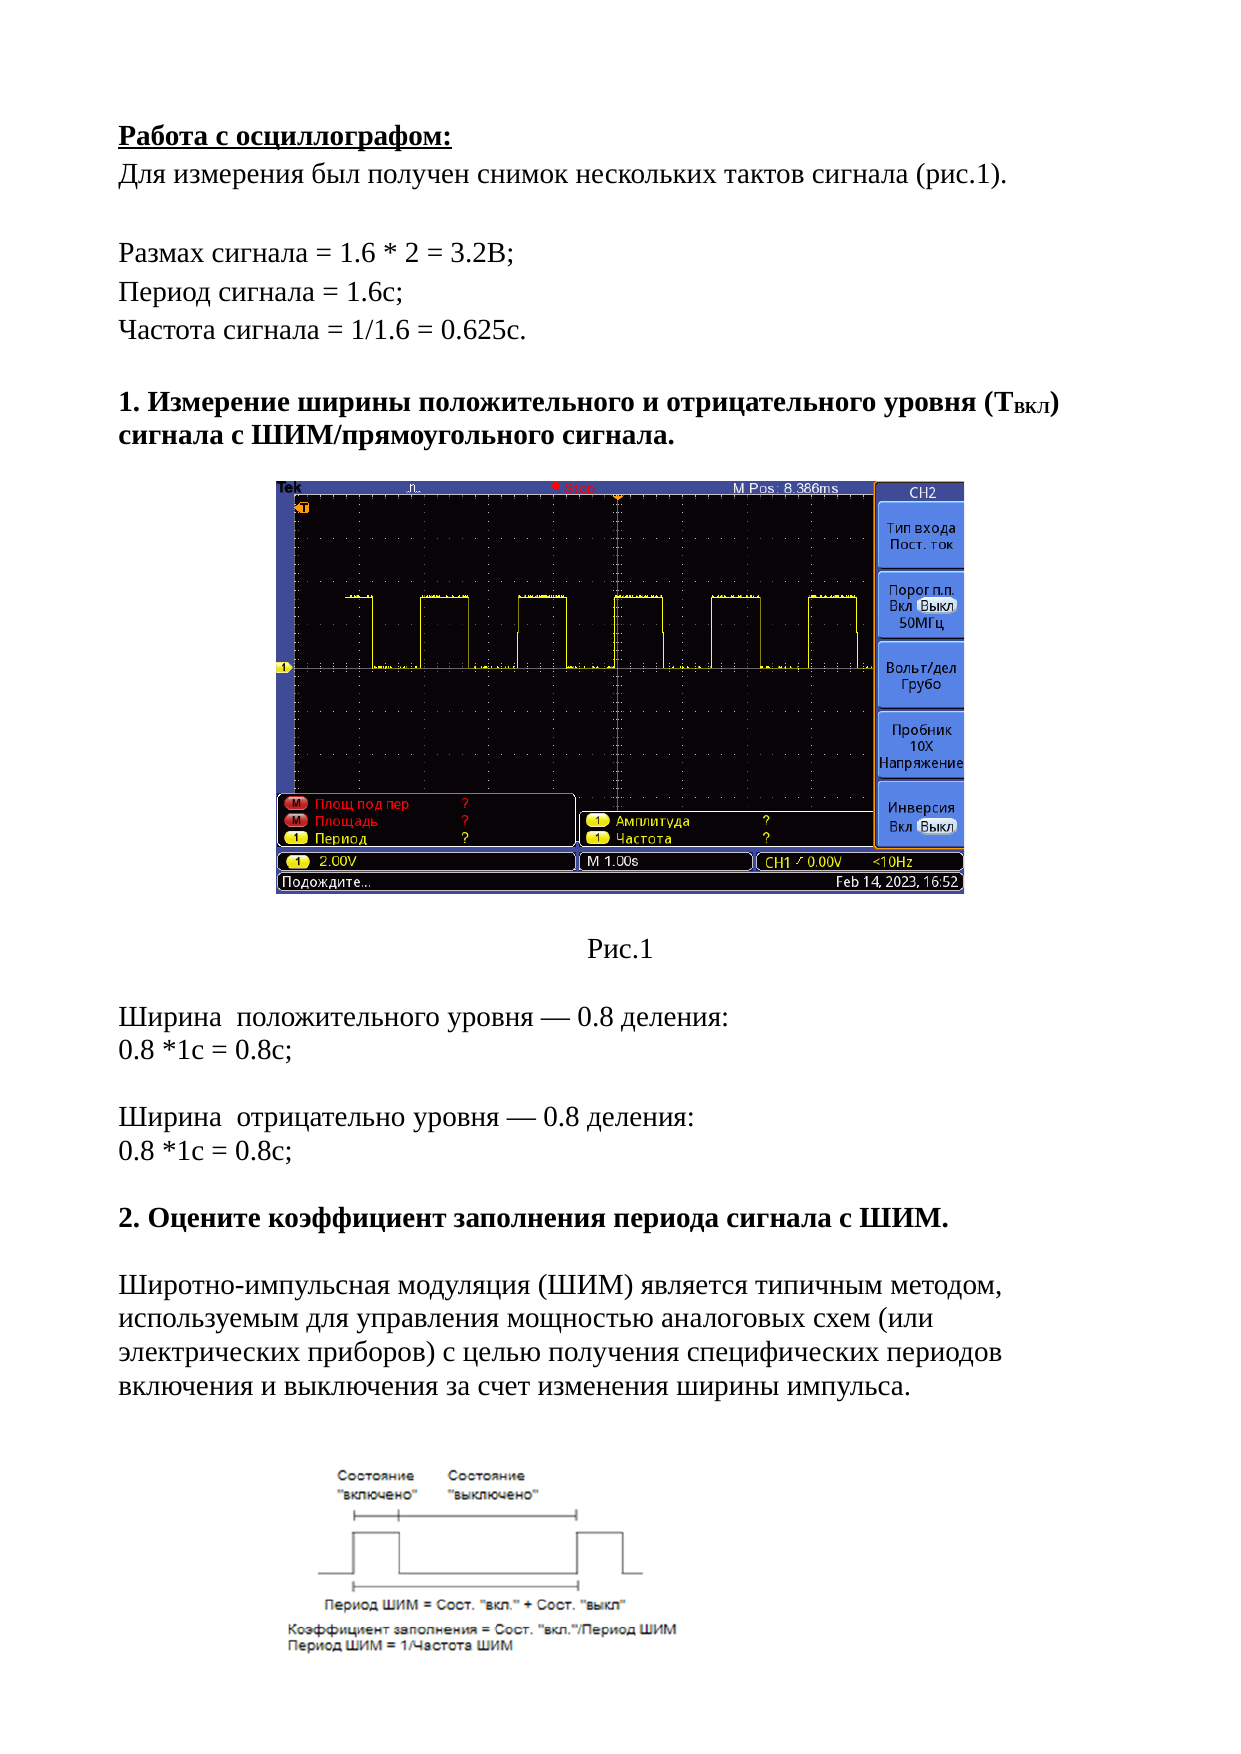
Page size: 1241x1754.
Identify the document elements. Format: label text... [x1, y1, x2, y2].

text 0.8 *1с = 0.8с; [118, 1032, 1122, 1066]
text 2. Оцените коэффициент заполнения периода сигнала с ШИМ. [118, 1200, 1122, 1233]
text Частота сигнала = 1/1.6 = 0.625с. [118, 312, 1122, 346]
text 0.8 *1с = 0.8с; [118, 1133, 1122, 1166]
list Размах сигнала = 1.6 * 2 = 3.2В; [118, 235, 1122, 269]
picture [261, 1436, 691, 1655]
picture [276, 481, 965, 894]
text Для измерения был получен снимок нескольких тактов сигнала (рис.1). [118, 156, 1122, 189]
text Рис.1 [118, 932, 1122, 965]
text Ширина отрицательно уровня — 0.8 деления: [118, 1099, 1122, 1133]
text Широтно-импульсная модуляция (ШИМ) является типичным методом, используемым для управления мощностью аналоговых схем (или электрических приборов) с целью получения специфических периодов включения и выключения за счет изменения ширины импульса. [118, 1267, 1122, 1401]
list Период сигнала = 1.6с; [118, 274, 1122, 307]
text Ширина положительного уровня — 0.8 деления: [118, 999, 1122, 1032]
text Работа с осциллографом: [118, 118, 1122, 152]
list 1. Измерение ширины положительного и отрицательного уровня (TВКЛ) сигнала с ШИМ/прямоугольного сигнала. [118, 384, 1122, 451]
